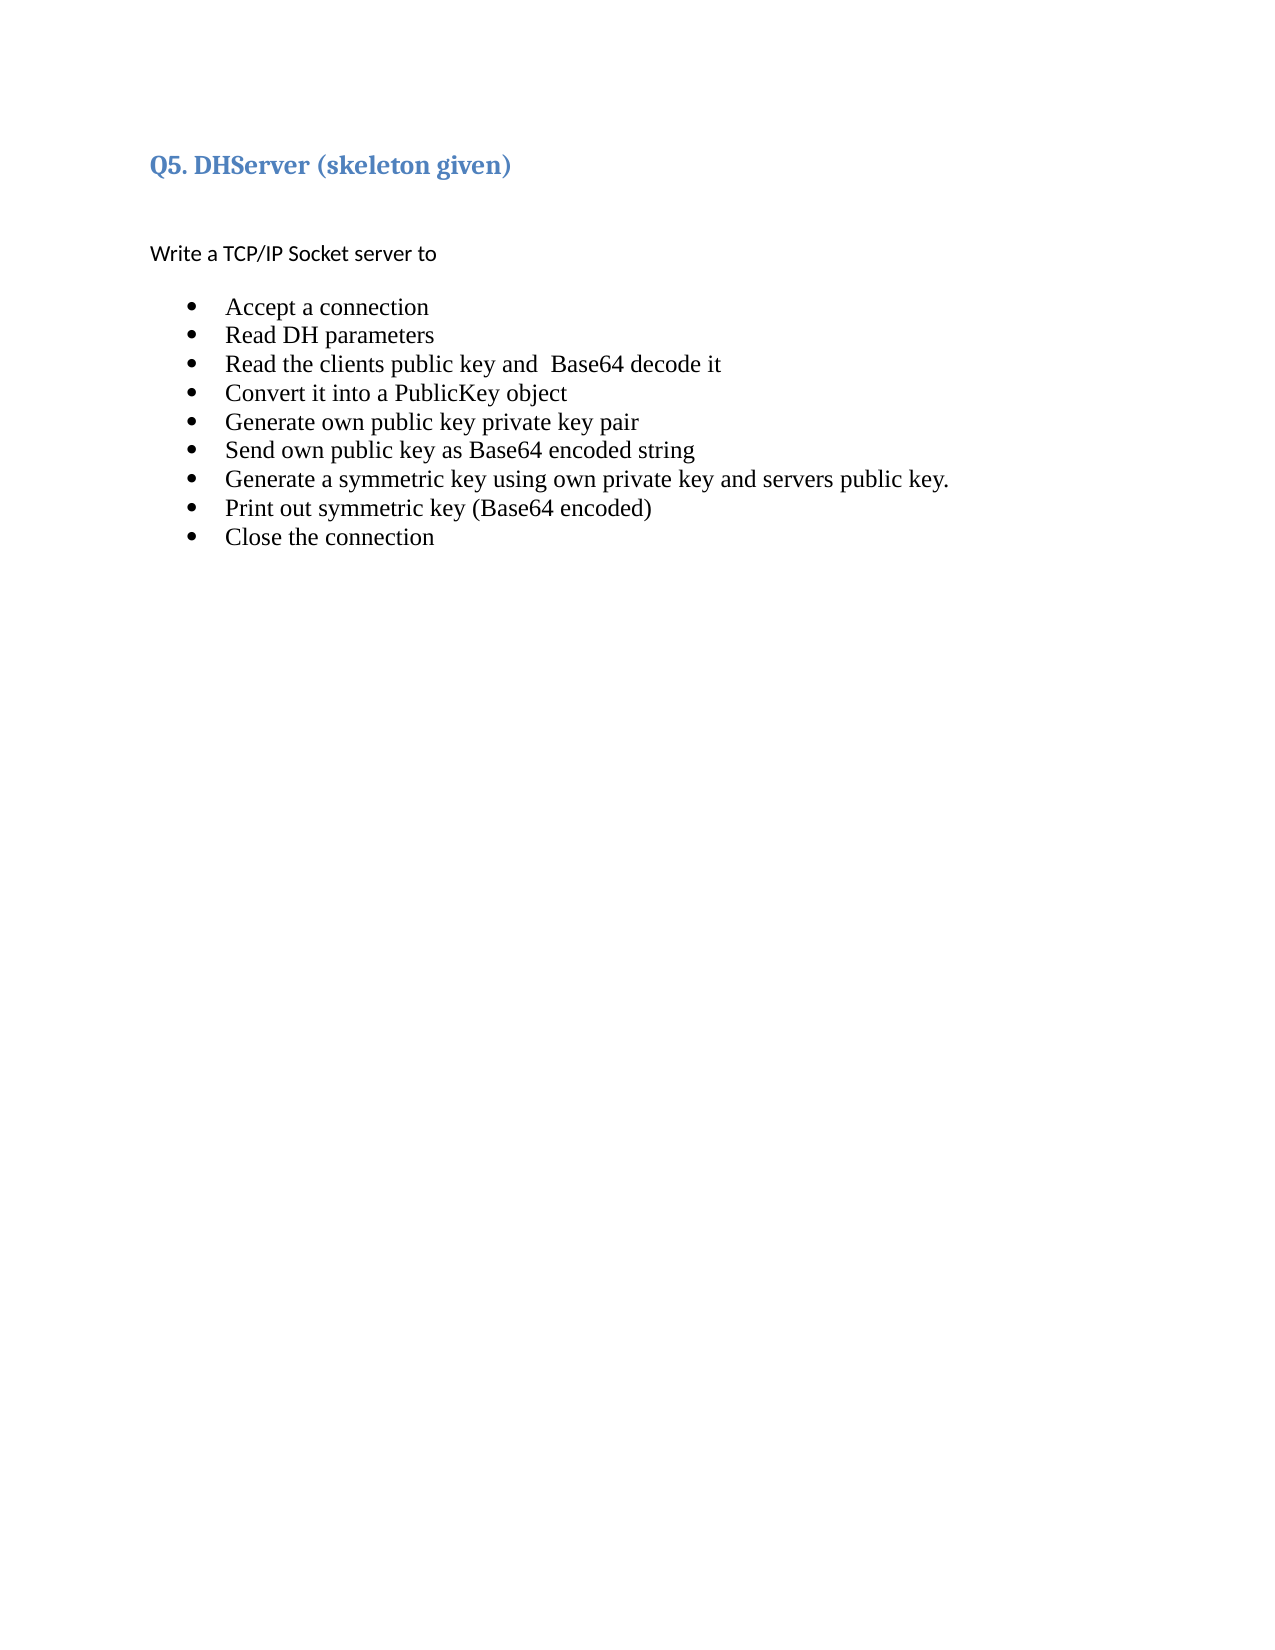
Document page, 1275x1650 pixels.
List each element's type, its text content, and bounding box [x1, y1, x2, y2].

list Accept a connection [187, 292, 1125, 321]
list Send own public key as Base64 encoded string [187, 436, 1125, 464]
text Write a TCP/IP Socket server to [150, 239, 1125, 267]
list Print out symmetric key (Base64 encoded) [187, 493, 1125, 522]
list Read the clients public key and Base64 decode it [187, 349, 1125, 378]
list Read DH parameters [187, 321, 1125, 349]
list Close the connection [187, 522, 1125, 551]
list Generate a symmetric key using own private key and servers public key. [187, 464, 1125, 493]
list Convert it into a PublicKey object [187, 378, 1125, 407]
list Generate own public key private key pair [187, 407, 1125, 436]
subtitle Q5. DHServer (skeleton given) [150, 150, 1125, 181]
